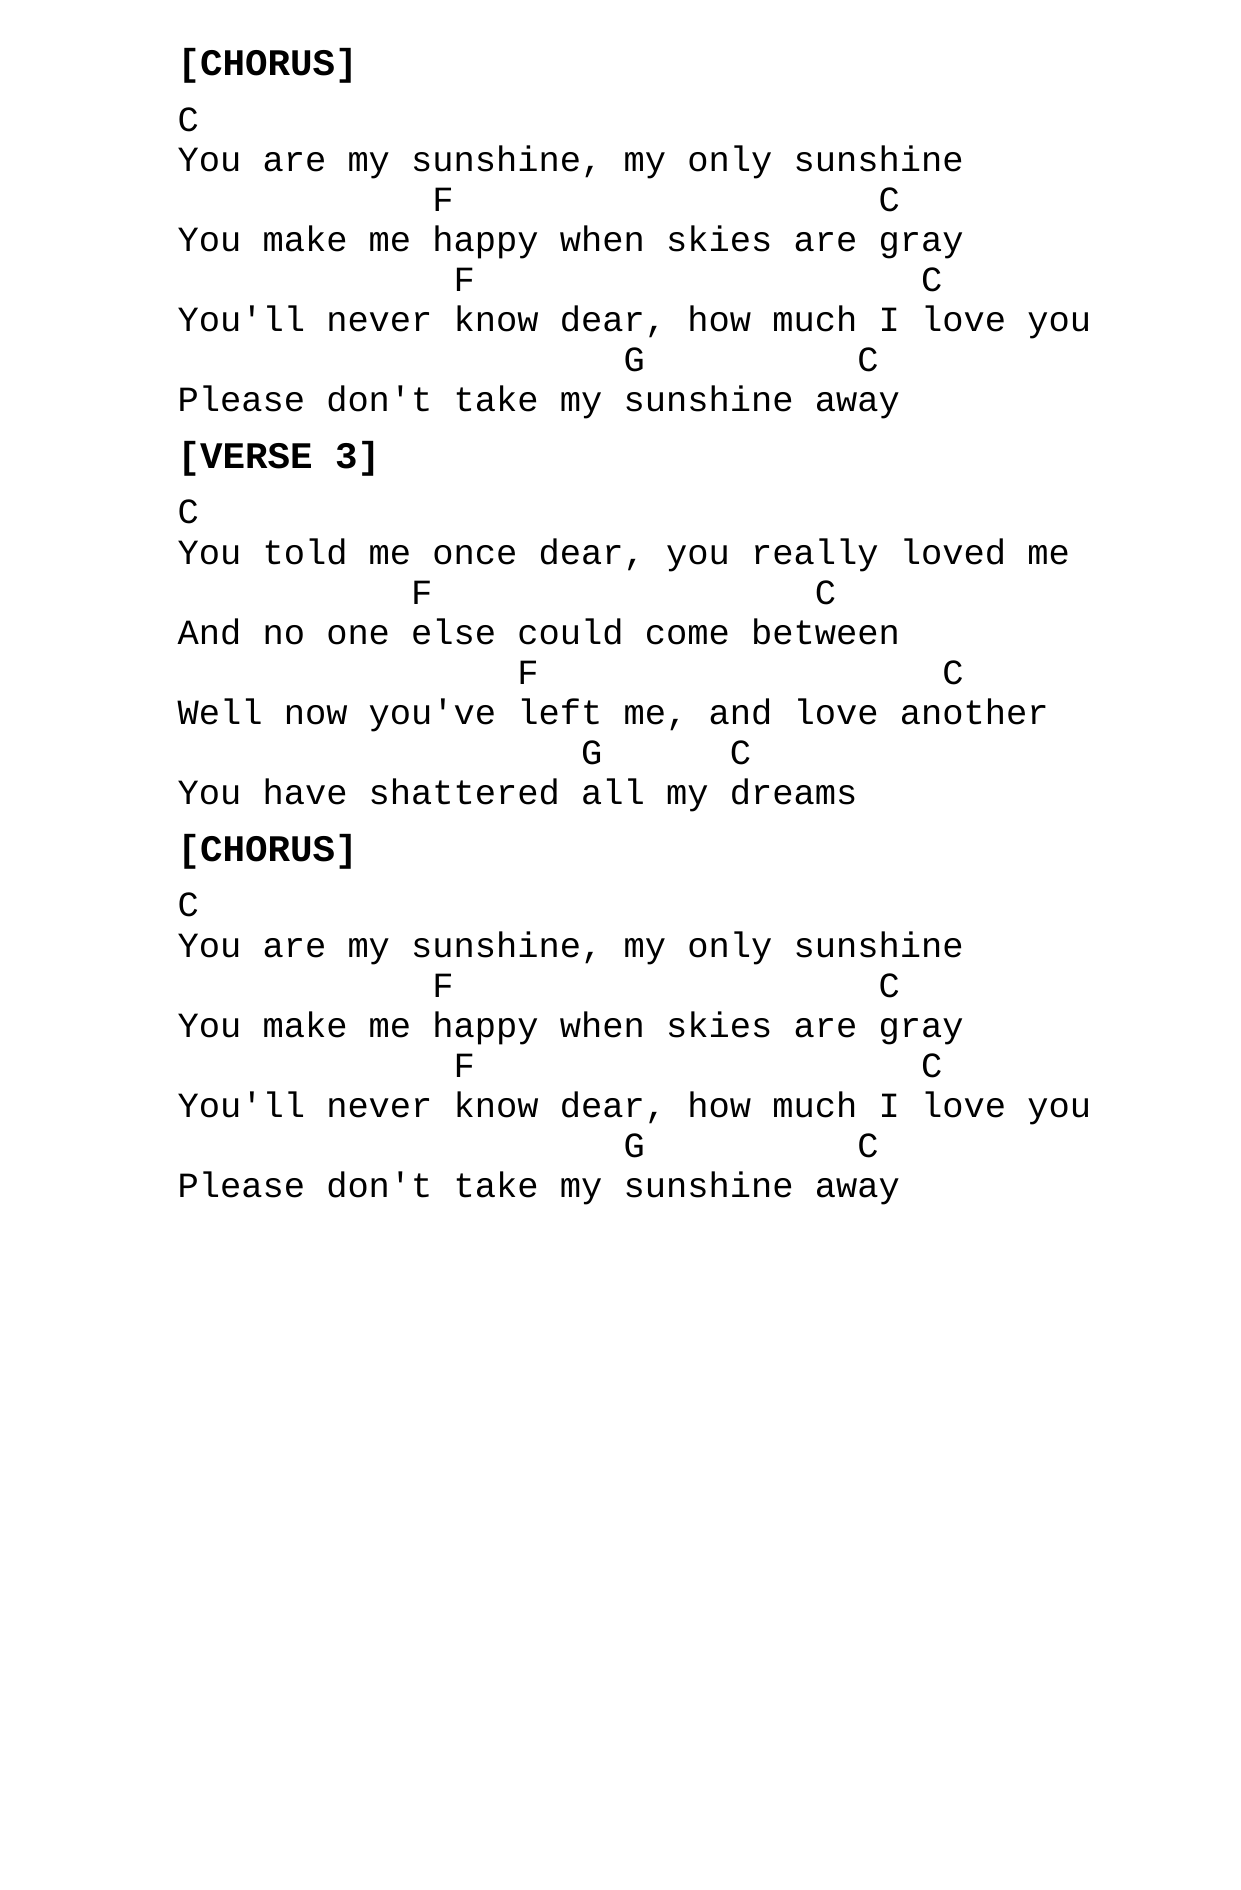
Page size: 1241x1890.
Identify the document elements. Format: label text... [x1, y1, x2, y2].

text F C [177, 262, 1196, 302]
text C [177, 887, 1196, 927]
text G C [177, 342, 1196, 382]
subtitle [CHORUS] [177, 44, 1196, 87]
text G C [177, 1128, 1196, 1168]
text F C [177, 182, 1196, 222]
text And no one else could come between [177, 615, 1196, 655]
text C [177, 494, 1196, 534]
text You'll never know dear, how much I love you [177, 1088, 1196, 1128]
text F C [177, 968, 1196, 1008]
text You have shattered all my dreams [177, 775, 1196, 815]
text You told me once dear, you really loved me [177, 534, 1196, 575]
subtitle [CHORUS] [177, 830, 1196, 873]
text You are my sunshine, my only sunshine [177, 142, 1196, 182]
text G C [177, 735, 1196, 775]
subtitle [VERSE 3] [177, 437, 1196, 480]
text You are my sunshine, my only sunshine [177, 927, 1196, 968]
text Please don't take my sunshine away [177, 1168, 1196, 1208]
text F C [177, 655, 1196, 695]
text C [177, 102, 1196, 142]
text You'll never know dear, how much I love you [177, 302, 1196, 342]
text Well now you've left me, and love another [177, 695, 1196, 735]
text F C [177, 575, 1196, 615]
text F C [177, 1048, 1196, 1088]
text Please don't take my sunshine away [177, 382, 1196, 422]
text You make me happy when skies are gray [177, 1008, 1196, 1048]
text You make me happy when skies are gray [177, 222, 1196, 262]
